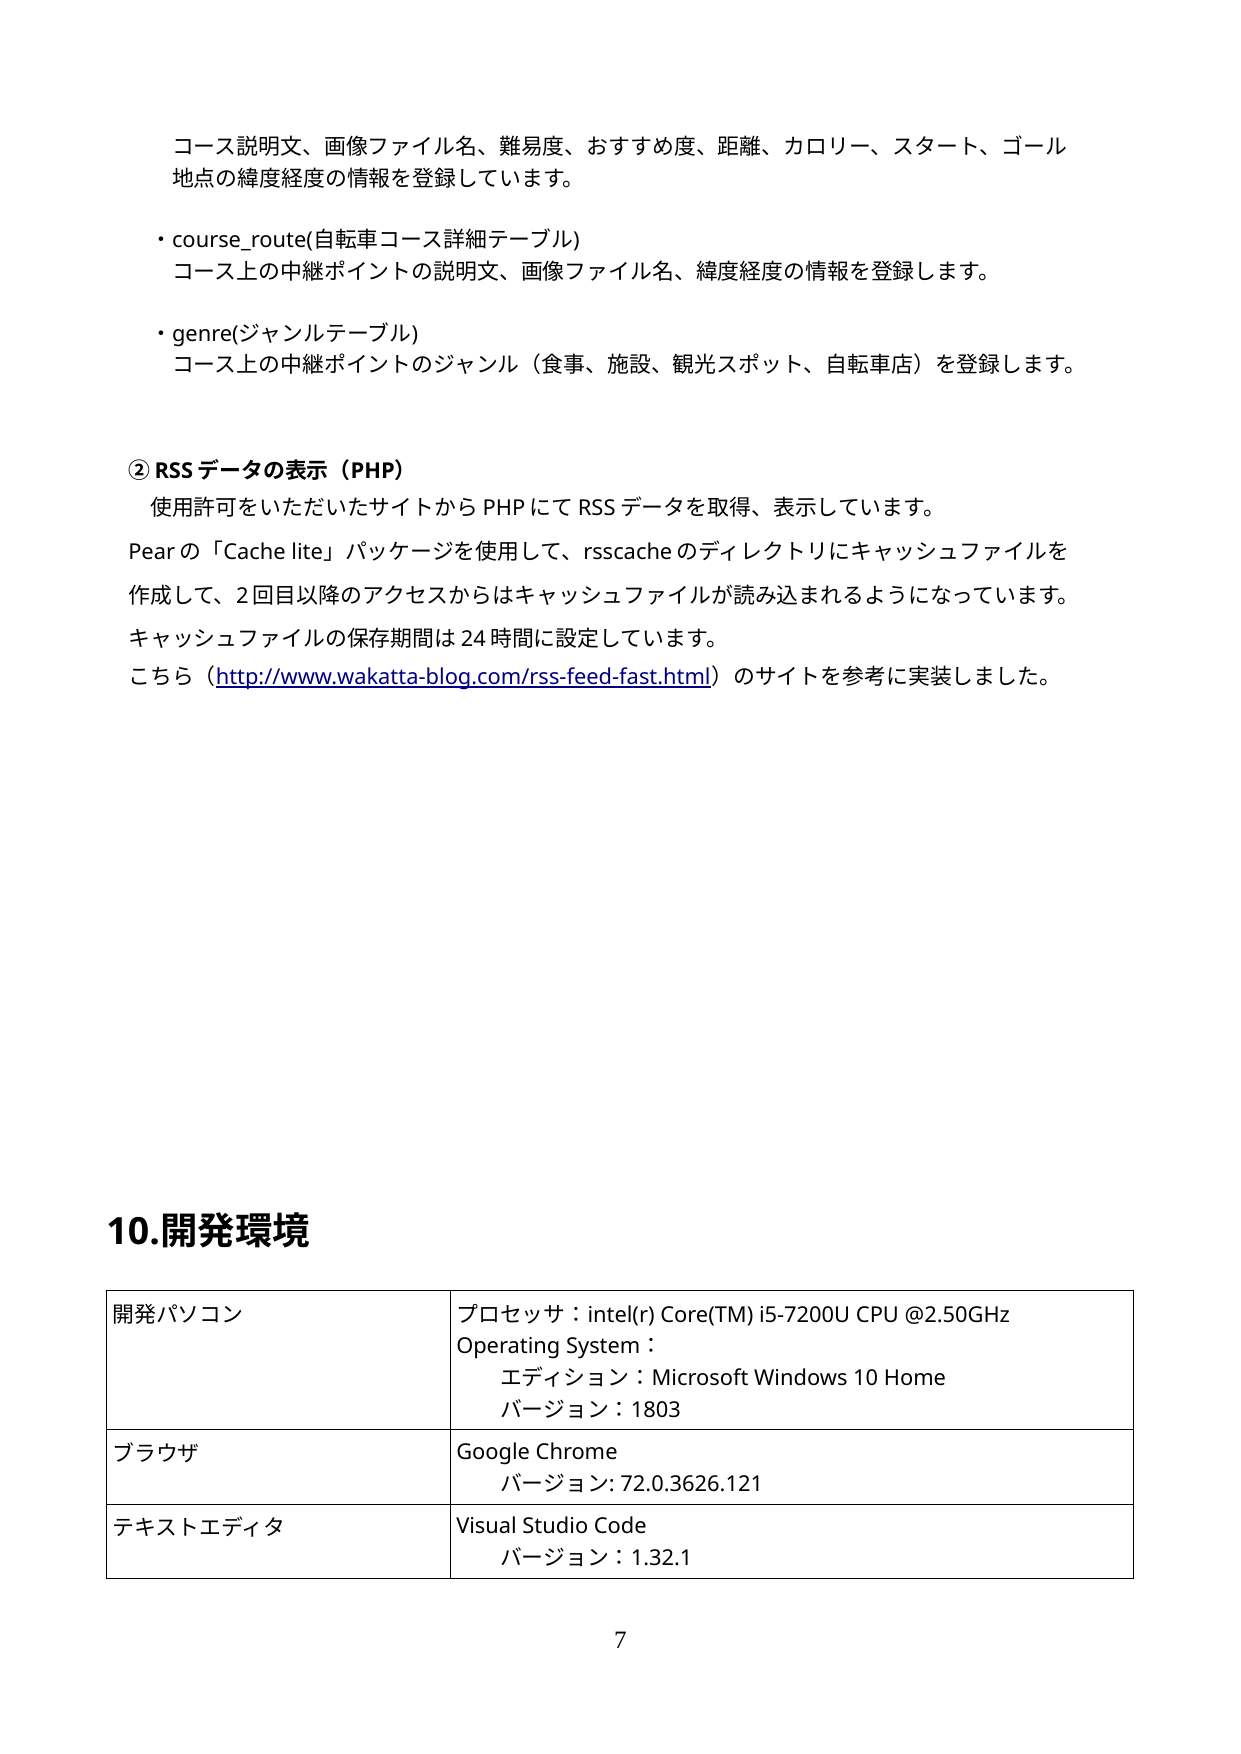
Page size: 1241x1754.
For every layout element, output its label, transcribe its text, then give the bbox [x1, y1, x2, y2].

text コース説明文、画像ファイル名、難易度、おすすめ度、距離、カロリー、スタート、ゴール [106, 129, 1134, 161]
text 使用許可をいただいたサイトからPHPにてRSSデータを取得、表示しています。 [106, 490, 1134, 522]
text 作成して、2回目以降のアクセスからはキャッシュファイルが読み込まれるようになっています。 [106, 578, 1134, 609]
table_cell テキストエディタ [107, 1505, 450, 1577]
text こちら（http://www.wakatta-blog.com/rss-feed-fast.html）のサイトを参考に実装しました。 [106, 659, 1134, 691]
table_header プロセッサ：intel(r) Core(TM) i5-7200U CPU @2.50GHz Operating System： エディション：Microsoft Windows 10 Home バージョン：1803 [451, 1291, 1133, 1429]
table_cell Google Chrome バージョン: 72.0.3626.121 [451, 1430, 1133, 1503]
text ・course_route(自転車コース詳細テーブル) [106, 222, 1134, 254]
text 10.開発環境 [106, 1201, 1134, 1256]
text コース上の中継ポイントの説明文、画像ファイル名、緯度経度の情報を登録します。 [106, 254, 1134, 286]
table_cell Visual Studio Code バージョン：1.32.1 [451, 1505, 1133, 1577]
table_cell ブラウザ [107, 1430, 450, 1503]
text コース上の中継ポイントのジャンル（食事、施設、観光スポット、自転車店）を登録します。 [106, 347, 1134, 379]
text キャッシュファイルの保存期間は24時間に設定しています。 [106, 621, 1134, 653]
table_header 開発パソコン [107, 1291, 450, 1429]
text Pearの「Cache lite」パッケージを使用して、rsscacheのディレクトリにキャッシュファイルを [106, 534, 1134, 566]
text 地点の緯度経度の情報を登録しています。 [106, 161, 1134, 192]
text ・genre(ジャンルテーブル) [106, 316, 1134, 347]
text ②RSSデータの表示（PHP） [106, 453, 1134, 484]
